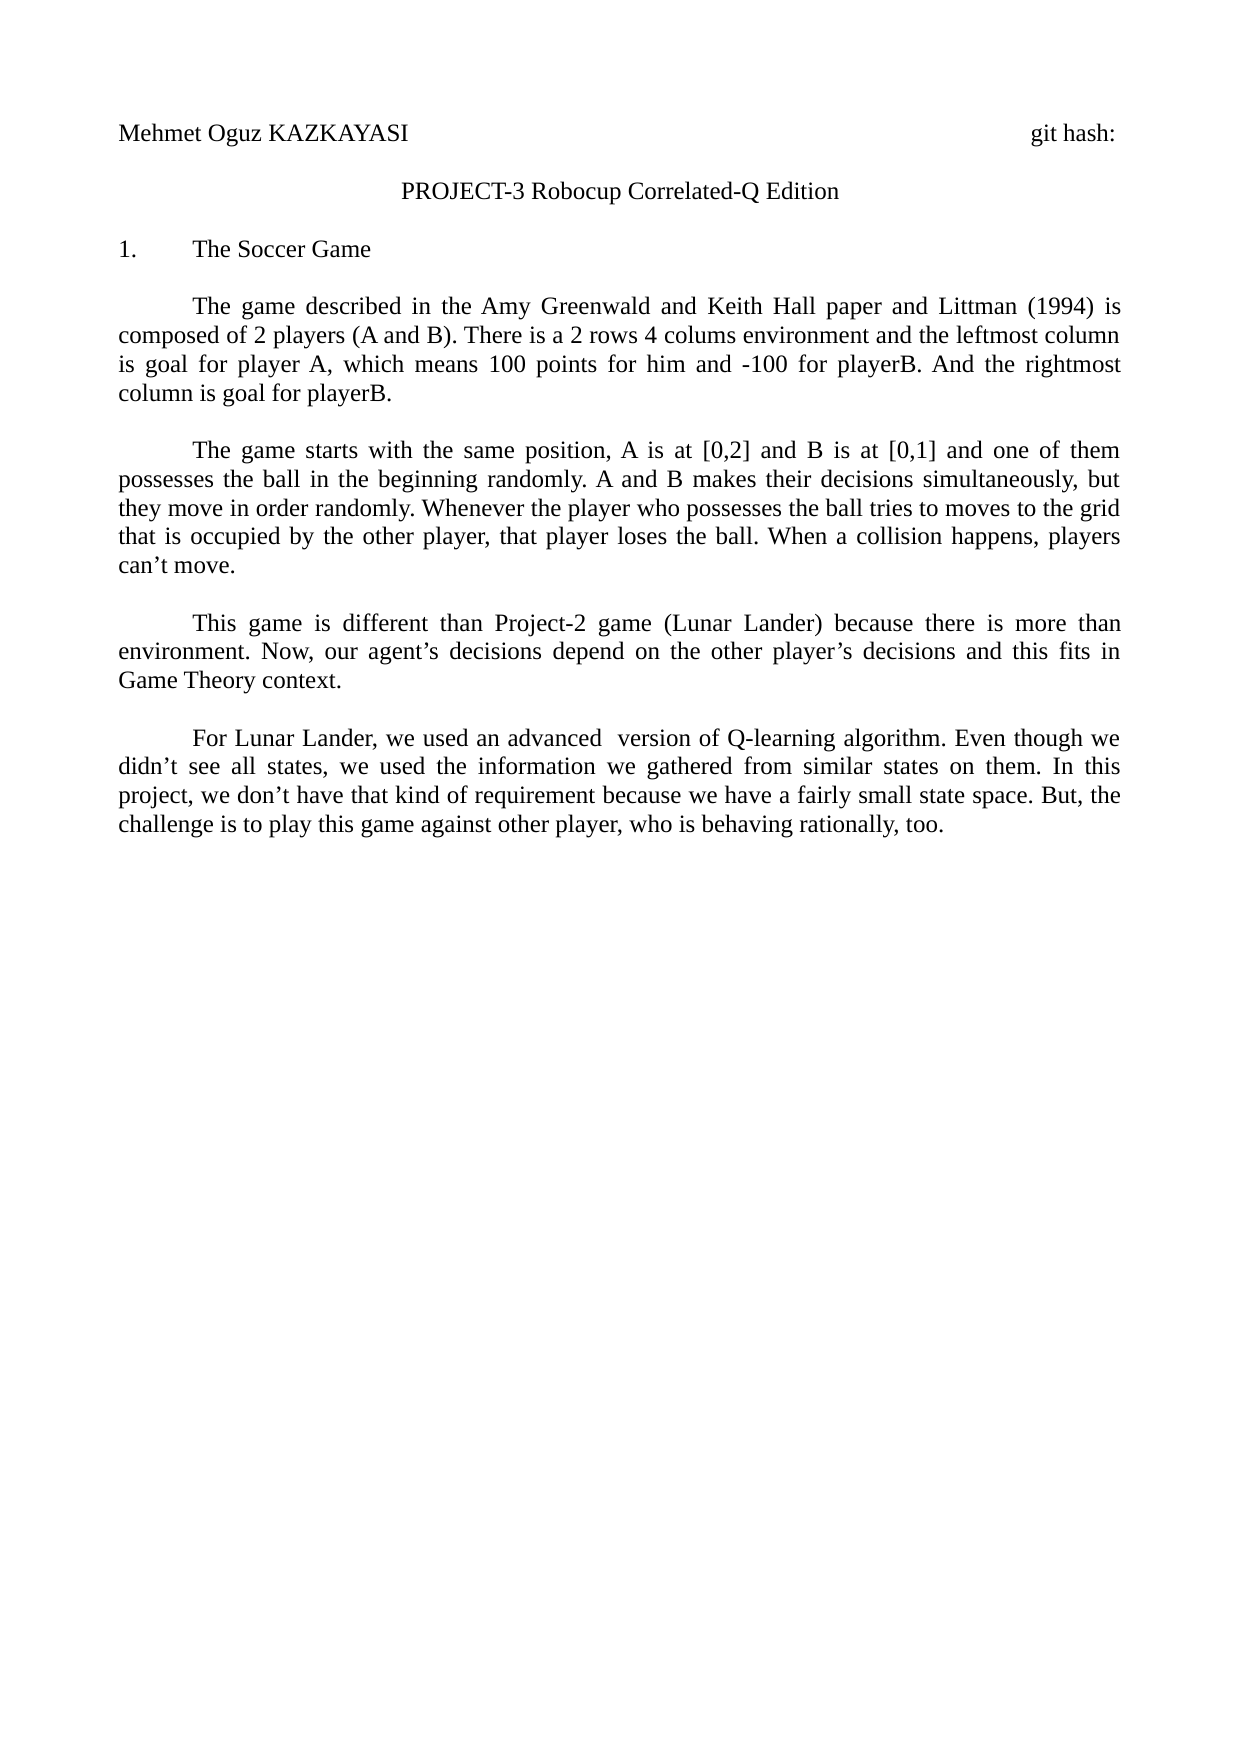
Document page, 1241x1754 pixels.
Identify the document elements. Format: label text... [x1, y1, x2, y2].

text The game described in the Amy Greenwald and Keith Hall paper and Littman (1994) is composed of 2 players (A and B). There is a 2 rows 4 colums environment and the leftmost column is goal for player A, which means 100 points for him and -100 for playerB. And the rightmost column is goal for playerB. [118, 291, 1122, 406]
text PROJECT-3 Robocup Correlated-Q Edition [118, 176, 1122, 205]
text This game is different than Project-2 game (Lunar Lander) because there is more than environment. Now, our agent’s decisions depend on the other player’s decisions and this fits in Game Theory context. [118, 608, 1122, 694]
text 1. The Soccer Game [118, 234, 1122, 263]
text The game starts with the same position, A is at [0,2] and B is at [0,1] and one of them possesses the ball in the beginning randomly. A and B makes their decisions simultaneously, but they move in order randomly. Whenever the player who possesses the ball tries to moves to the grid that is occupied by the other player, that player loses the ball. When a collision happens, players can’t move. [118, 435, 1122, 579]
text For Lunar Lander, we used an advanced version of Q-learning algorithm. Even though we didn’t see all states, we used the information we gathered from similar states on them. In this project, we don’t have that kind of requirement because we have a fairly small state space. But, the challenge is to play this game against other player, who is behaving rationally, too. [118, 723, 1122, 838]
